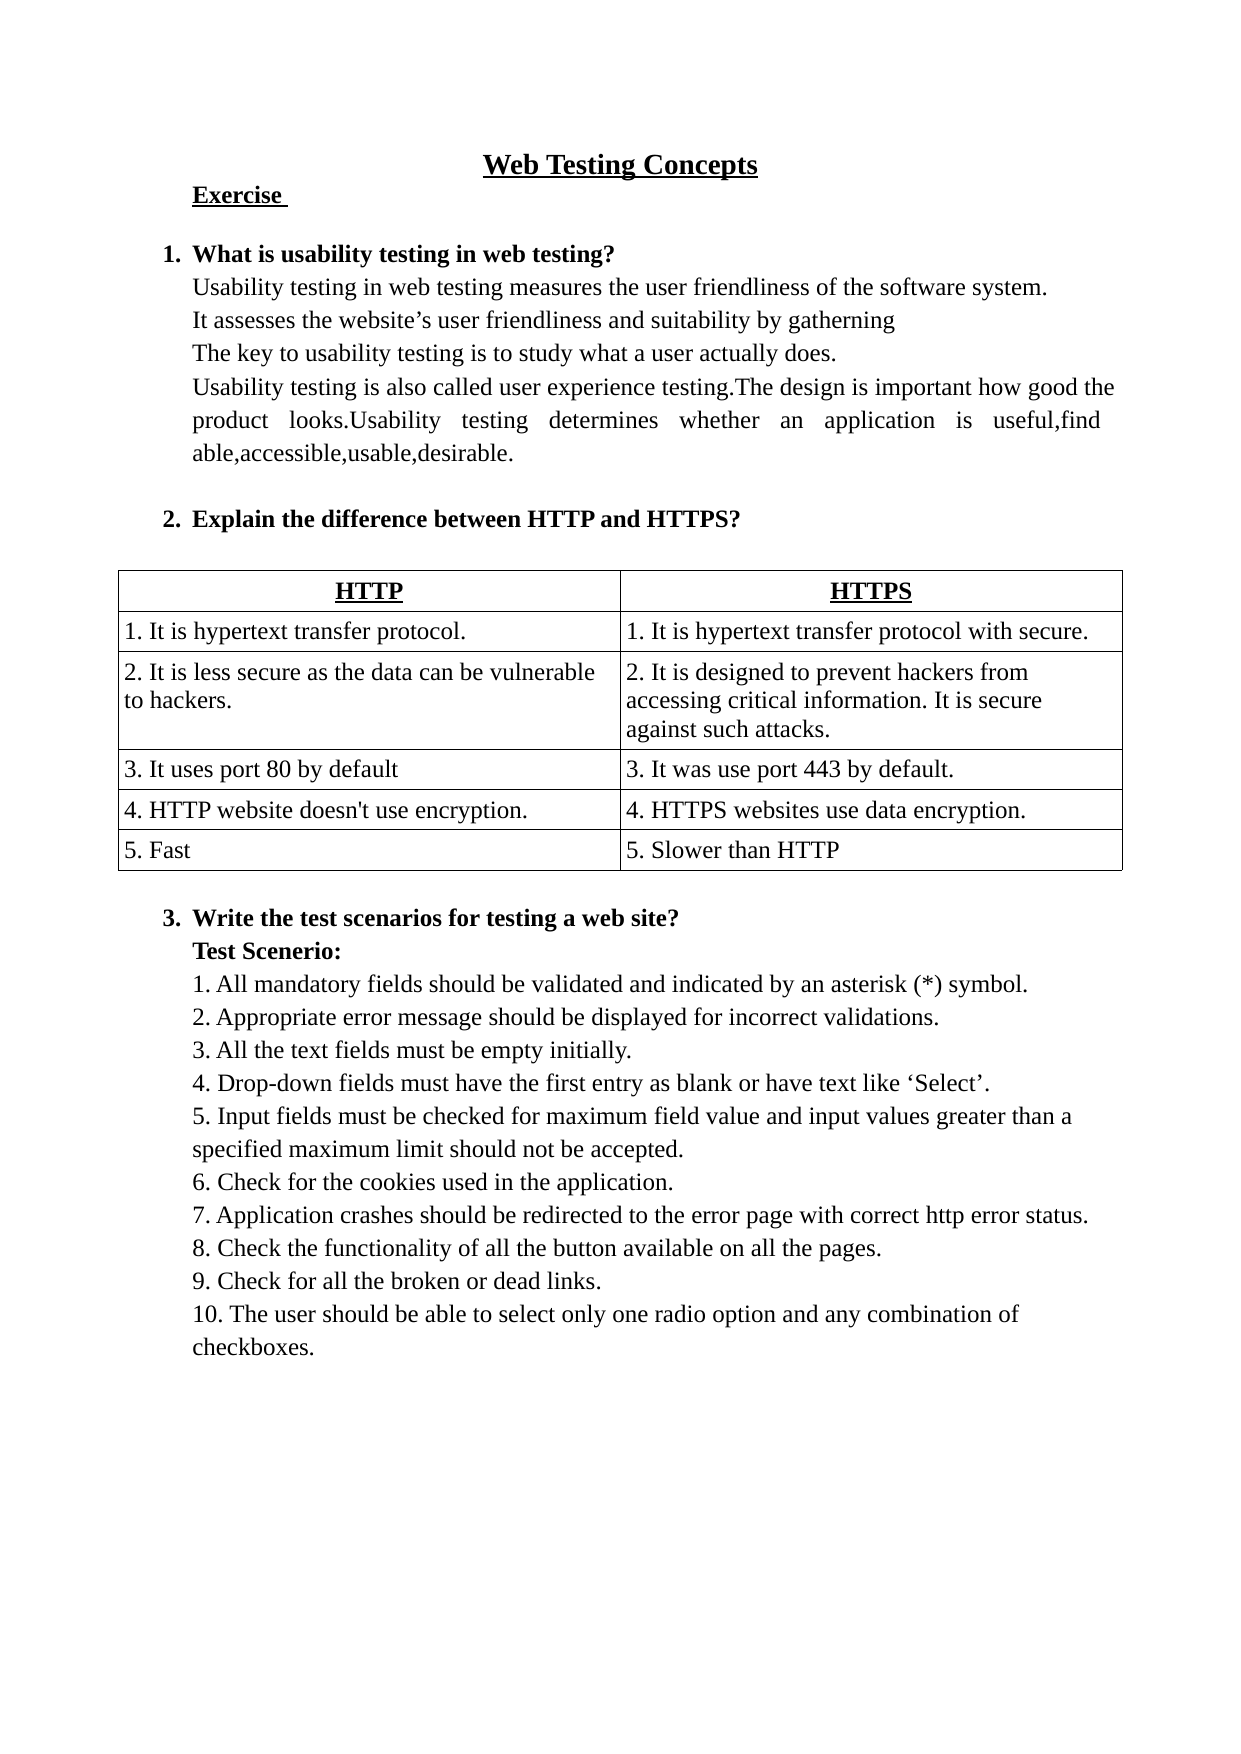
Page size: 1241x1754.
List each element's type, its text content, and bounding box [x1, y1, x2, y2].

text 4. Drop-down fields must have the first entry as blank or have text like ‘Select’. [118, 1068, 1122, 1097]
table_cell 1. It is hypertext transfer protocol. [119, 612, 620, 651]
text Web Testing Concepts [118, 147, 1122, 180]
table_cell 5. Fast [119, 830, 620, 870]
table_cell 4. HTTPS websites use data encryption. [621, 790, 1122, 829]
table_cell 3. It uses port 80 by default [119, 750, 620, 789]
table_cell 5. Slower than HTTP [621, 830, 1122, 870]
table_cell 2. It is designed to prevent hackers from accessing critical information. It is secure against such attacks. [621, 652, 1122, 749]
table_header HTTPS [621, 571, 1122, 611]
text 10. The user should be able to select only one radio option and any combination of checkboxes. [118, 1299, 1122, 1361]
list The key to usability testing is to study what a user actually does. [162, 338, 1122, 366]
table_cell 3. It was use port 443 by default. [621, 750, 1122, 789]
text 2. Appropriate error message should be displayed for incorrect validations. [118, 1002, 1122, 1031]
table_cell 4. HTTP website doesn't use encryption. [119, 790, 620, 829]
text 5. Input fields must be checked for maximum field value and input values greater than a specified maximum limit should not be accepted. [118, 1101, 1122, 1163]
list What is usability testing in web testing? [162, 239, 1122, 267]
text Usability testing in web testing measures the user friendliness of the software system. [118, 272, 1122, 300]
text Usability testing is also called user experience testing.The design is important how good the product looks.Usability testing determines whether an application is useful,find able,accessible,usable,desirable. [118, 372, 1122, 467]
list Write the test scenarios for testing a web site? [162, 903, 1122, 932]
text Exercise [118, 180, 1122, 209]
table_cell 2. It is less secure as the data can be vulnerable to hackers. [119, 652, 620, 749]
text 8. Check the functionality of all the button available on all the pages. [118, 1233, 1122, 1262]
text 6. Check for the cookies used in the application. [118, 1167, 1122, 1196]
table_header HTTP [119, 571, 620, 611]
list Explain the difference between HTTP and HTTPS? [162, 504, 1122, 533]
text 1. All mandatory fields should be validated and indicated by an asterisk (*) symbol. [118, 969, 1122, 998]
table_cell 1. It is hypertext transfer protocol with secure. [621, 612, 1122, 651]
text It assesses the website’s user friendliness and suitability by gatherning [118, 305, 1122, 333]
text 9. Check for all the broken or dead links. [118, 1266, 1122, 1295]
text Test Scenerio: [118, 936, 1122, 964]
text 7. Application crashes should be redirected to the error page with correct http error status. [118, 1200, 1122, 1229]
text 3. All the text fields must be empty initially. [118, 1035, 1122, 1064]
